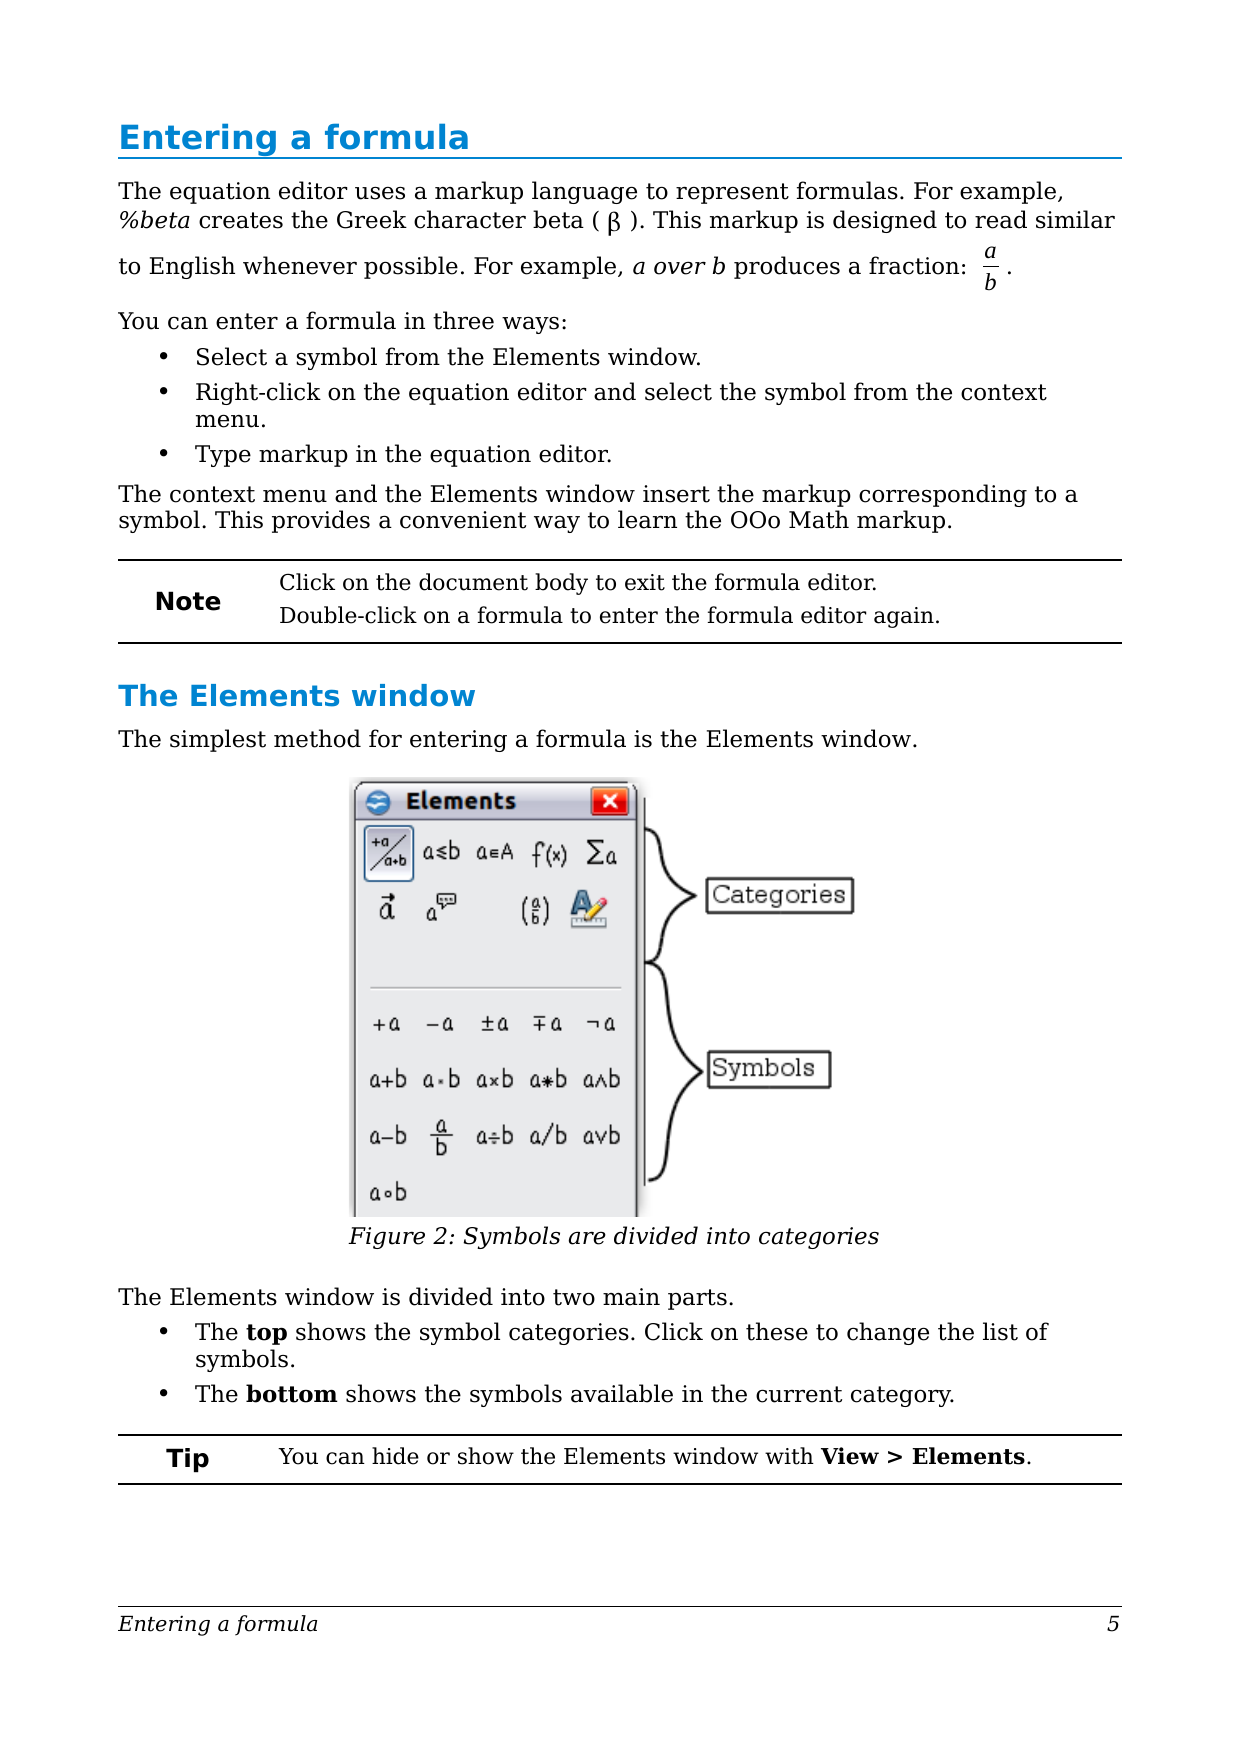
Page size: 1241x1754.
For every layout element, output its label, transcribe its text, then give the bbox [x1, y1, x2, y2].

list The bottom shows the symbols available in the current category. [156, 1379, 1122, 1408]
list You can enter a formula in three ways: [118, 308, 1122, 335]
text The context menu and the Elements window insert the markup corresponding to a symbol. This provides a convenient way to learn the OOo Math markup. [118, 481, 1122, 534]
subtitle Entering a formula [118, 118, 1122, 157]
text The equation editor uses a markup language to represent formulas. For example, %beta creates the Greek character beta (). This markup is designed to read similar to English whenever possible. For example, a over b produces a fraction: . [118, 178, 1122, 296]
subtitle The Elements window [118, 679, 1122, 713]
table_header Tip [118, 1436, 257, 1483]
list Type markup in the equation editor. [156, 439, 1122, 468]
table_header Note [118, 561, 257, 642]
list The top shows the symbol categories. Click on these to change the list of symbols. [156, 1317, 1122, 1373]
table_header You can hide or show the Elements window with View > Elements. [258, 1436, 1122, 1483]
list Select a symbol from the Elements window. [156, 342, 1122, 371]
table_header Click on the document body to exit the formula editor. Double-click on a formula to enter the formula editor again. [258, 561, 1122, 642]
text The simplest method for entering a formula is the Elements window. [118, 726, 1122, 753]
list The Elements window is divided into two main parts. [118, 1284, 1122, 1311]
text Figure 2: Symbols are divided into categories [349, 1223, 891, 1249]
list Right-click on the equation editor and select the symbol from the context menu. [156, 377, 1122, 433]
picture [348, 777, 861, 1217]
